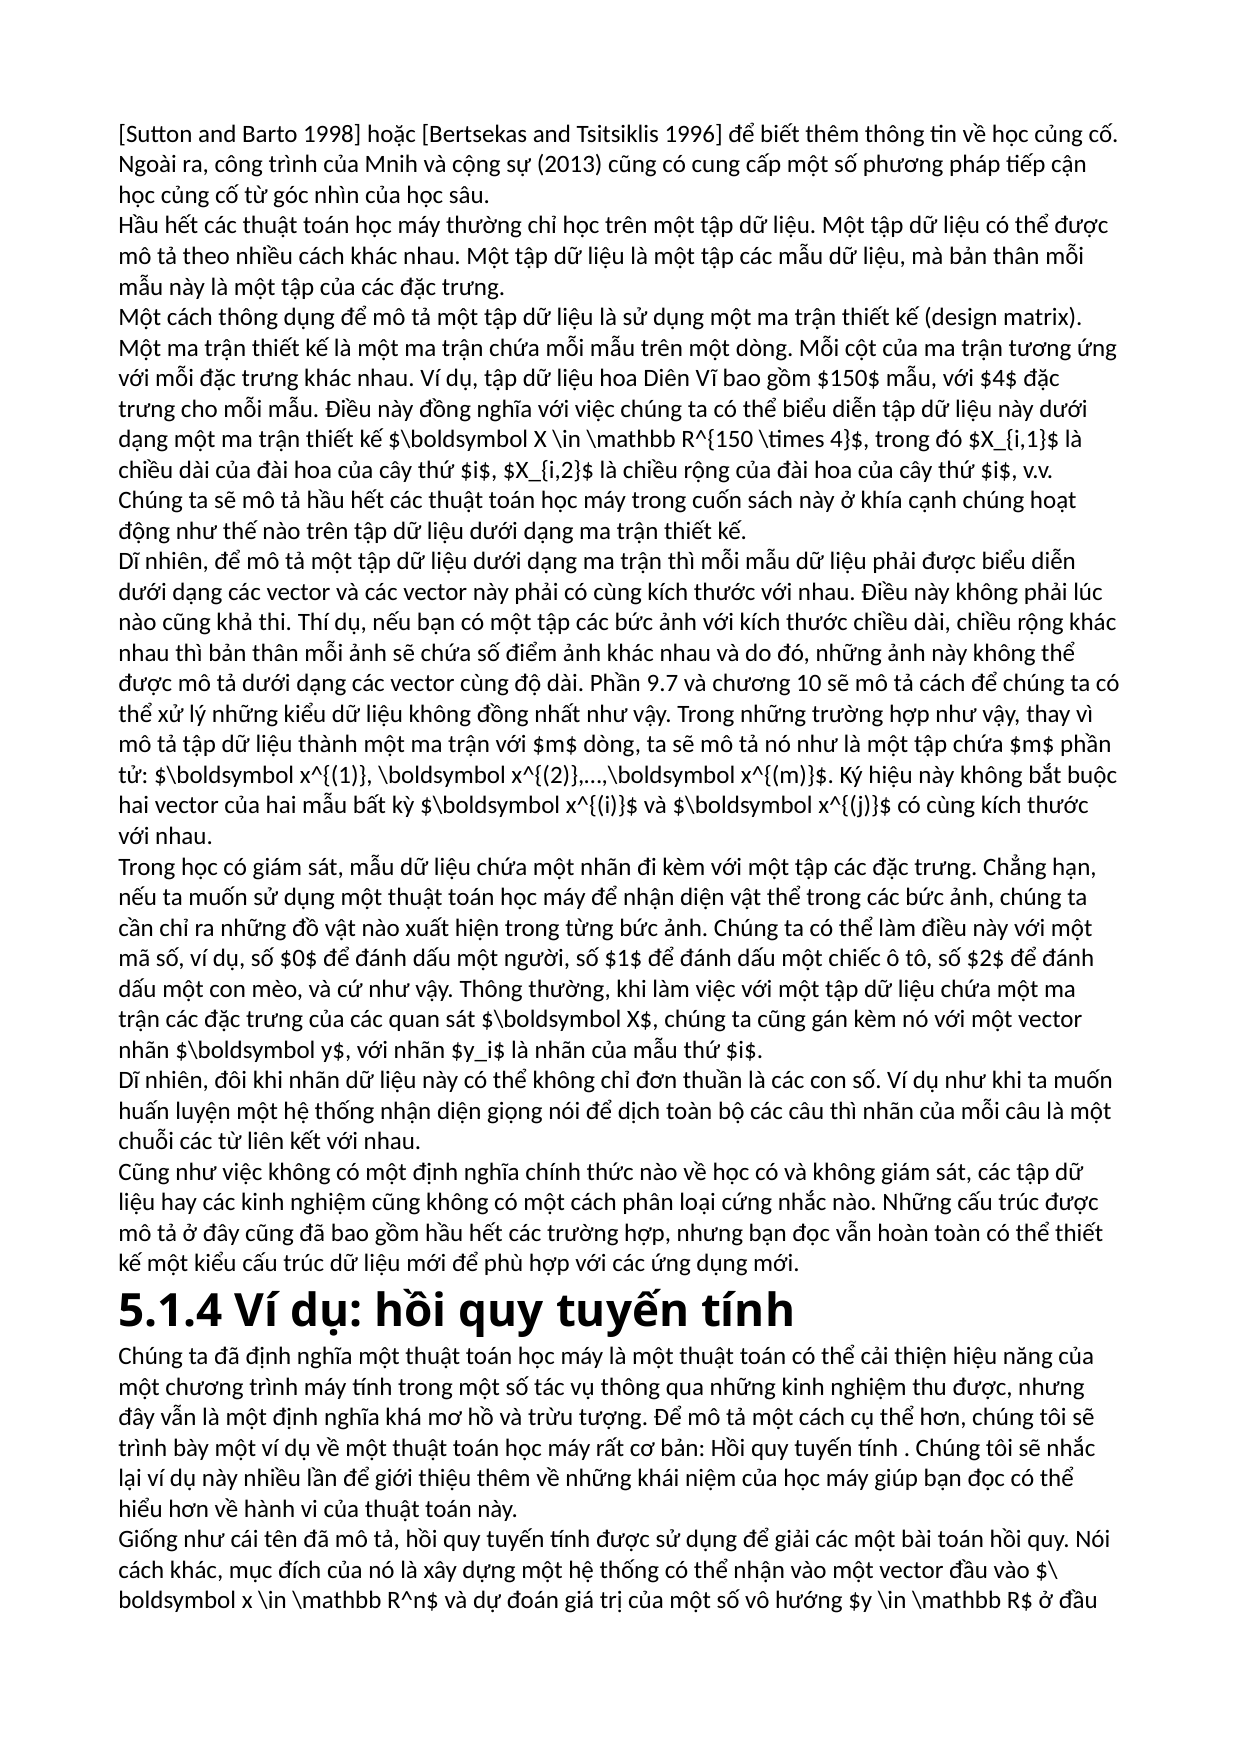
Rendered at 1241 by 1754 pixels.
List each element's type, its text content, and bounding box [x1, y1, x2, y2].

text [Sutton and Barto 1998] hoặc [Bertsekas and Tsitsiklis 1996] để biết thêm thông tin về học củng cố. Ngoài ra, công trình của Mnih và cộng sự (2013) cũng có cung cấp một số phương pháp tiếp cận học củng cố từ góc nhìn của học sâu. [118, 118, 1122, 210]
subtitle 5.1.4 Ví dụ: hồi quy tuyến tính [118, 1278, 1122, 1340]
text Hầu hết các thuật toán học máy thường chỉ học trên một tập dữ liệu. Một tập dữ liệu có thể được mô tả theo nhiều cách khác nhau. Một tập dữ liệu là một tập các mẫu dữ liệu, mà bản thân mỗi mẫu này là một tập của các đặc trưng. [118, 210, 1122, 301]
text Dĩ nhiên, để mô tả một tập dữ liệu dưới dạng ma trận thì mỗi mẫu dữ liệu phải được biểu diễn dưới dạng các vector và các vector này phải có cùng kích thước với nhau. Điều này không phải lúc nào cũng khả thi. Thí dụ, nếu bạn có một tập các bức ảnh với kích thước chiều dài, chiều rộng khác nhau thì bản thân mỗi ảnh sẽ chứa số điểm ảnh khác nhau và do đó, những ảnh này không thể được mô tả dưới dạng các vector cùng độ dài. Phần 9.7 và chương 10 sẽ mô tả cách để chúng ta có thể xử lý những kiểu dữ liệu không đồng nhất như vậy. Trong những trường hợp như vậy, thay vì mô tả tập dữ liệu thành một ma trận với $m$ dòng, ta sẽ mô tả nó như là một tập chứa $m$ phần tử: $\boldsymbol x^{(1)}, \boldsymbol x^{(2)},…,\boldsymbol x^{(m)}$. Ký hiệu này không bắt buộc hai vector của hai mẫu bất kỳ $\boldsymbol x^{(i)}$ và $\boldsymbol x^{(j)}$ có cùng kích thước với nhau. [118, 545, 1122, 851]
text Dĩ nhiên, đôi khi nhãn dữ liệu này có thể không chỉ đơn thuần là các con số. Ví dụ như khi ta muốn huấn luyện một hệ thống nhận diện giọng nói để dịch toàn bộ các câu thì nhãn của mỗi câu là một chuỗi các từ liên kết với nhau. [118, 1064, 1122, 1156]
text Chúng ta đã định nghĩa một thuật toán học máy là một thuật toán có thể cải thiện hiệu năng của một chương trình máy tính trong một số tác vụ thông qua những kinh nghiệm thu được, nhưng đây vẫn là một định nghĩa khá mơ hồ và trừu tượng. Để mô tả một cách cụ thể hơn, chúng tôi sẽ trình bày một ví dụ về một thuật toán học máy rất cơ bản: Hồi quy tuyến tính . Chúng tôi sẽ nhắc lại ví dụ này nhiều lần để giới thiệu thêm về những khái niệm của học máy giúp bạn đọc có thể hiểu hơn về hành vi của thuật toán này. [118, 1340, 1122, 1523]
text Một cách thông dụng để mô tả một tập dữ liệu là sử dụng một ma trận thiết kế (design matrix). Một ma trận thiết kế là một ma trận chứa mỗi mẫu trên một dòng. Mỗi cột của ma trận tương ứng với mỗi đặc trưng khác nhau. Ví dụ, tập dữ liệu hoa Diên Vĩ bao gồm $150$ mẫu, với $4$ đặc trưng cho mỗi mẫu. Điều này đồng nghĩa với việc chúng ta có thể biểu diễn tập dữ liệu này dưới dạng một ma trận thiết kế $\boldsymbol X \in \mathbb R^{150 \times 4}$, trong đó $X_{i,1}$ là chiều dài của đài hoa của cây thứ $i$, $X_{i,2}$ là chiều rộng của đài hoa của cây thứ $i$, v.v. Chúng ta sẽ mô tả hầu hết các thuật toán học máy trong cuốn sách này ở khía cạnh chúng hoạt động như thế nào trên tập dữ liệu dưới dạng ma trận thiết kế. [118, 301, 1122, 545]
text Trong học có giám sát, mẫu dữ liệu chứa một nhãn đi kèm với một tập các đặc trưng. Chẳng hạn, nếu ta muốn sử dụng một thuật toán học máy để nhận diện vật thể trong các bức ảnh, chúng ta cần chỉ ra những đồ vật nào xuất hiện trong từng bức ảnh. Chúng ta có thể làm điều này với một mã số, ví dụ, số $0$ để đánh dấu một người, số $1$ để đánh dấu một chiếc ô tô, số $2$ để đánh dấu một con mèo, và cứ như vậy. Thông thường, khi làm việc với một tập dữ liệu chứa một ma trận các đặc trưng của các quan sát $\boldsymbol X$, chúng ta cũng gán kèm nó với một vector nhãn $\boldsymbol y$, với nhãn $y_i$ là nhãn của mẫu thứ $i$. [118, 851, 1122, 1064]
text Cũng như việc không có một định nghĩa chính thức nào về học có và không giám sát, các tập dữ liệu hay các kinh nghiệm cũng không có một cách phân loại cứng nhắc nào. Những cấu trúc được mô tả ở đây cũng đã bao gồm hầu hết các trường hợp, nhưng bạn đọc vẫn hoàn toàn có thể thiết kế một kiểu cấu trúc dữ liệu mới để phù hợp với các ứng dụng mới. [118, 1156, 1122, 1278]
text Giống như cái tên đã mô tả, hồi quy tuyến tính được sử dụng để giải các một bài toán hồi quy. Nói cách khác, mục đích của nó là xây dựng một hệ thống có thể nhận vào một vector đầu vào $\boldsymbol x \in \mathbb R^n$ và dự đoán giá trị của một số vô hướng $y \in \mathbb R$ ở đầu [118, 1523, 1122, 1615]
